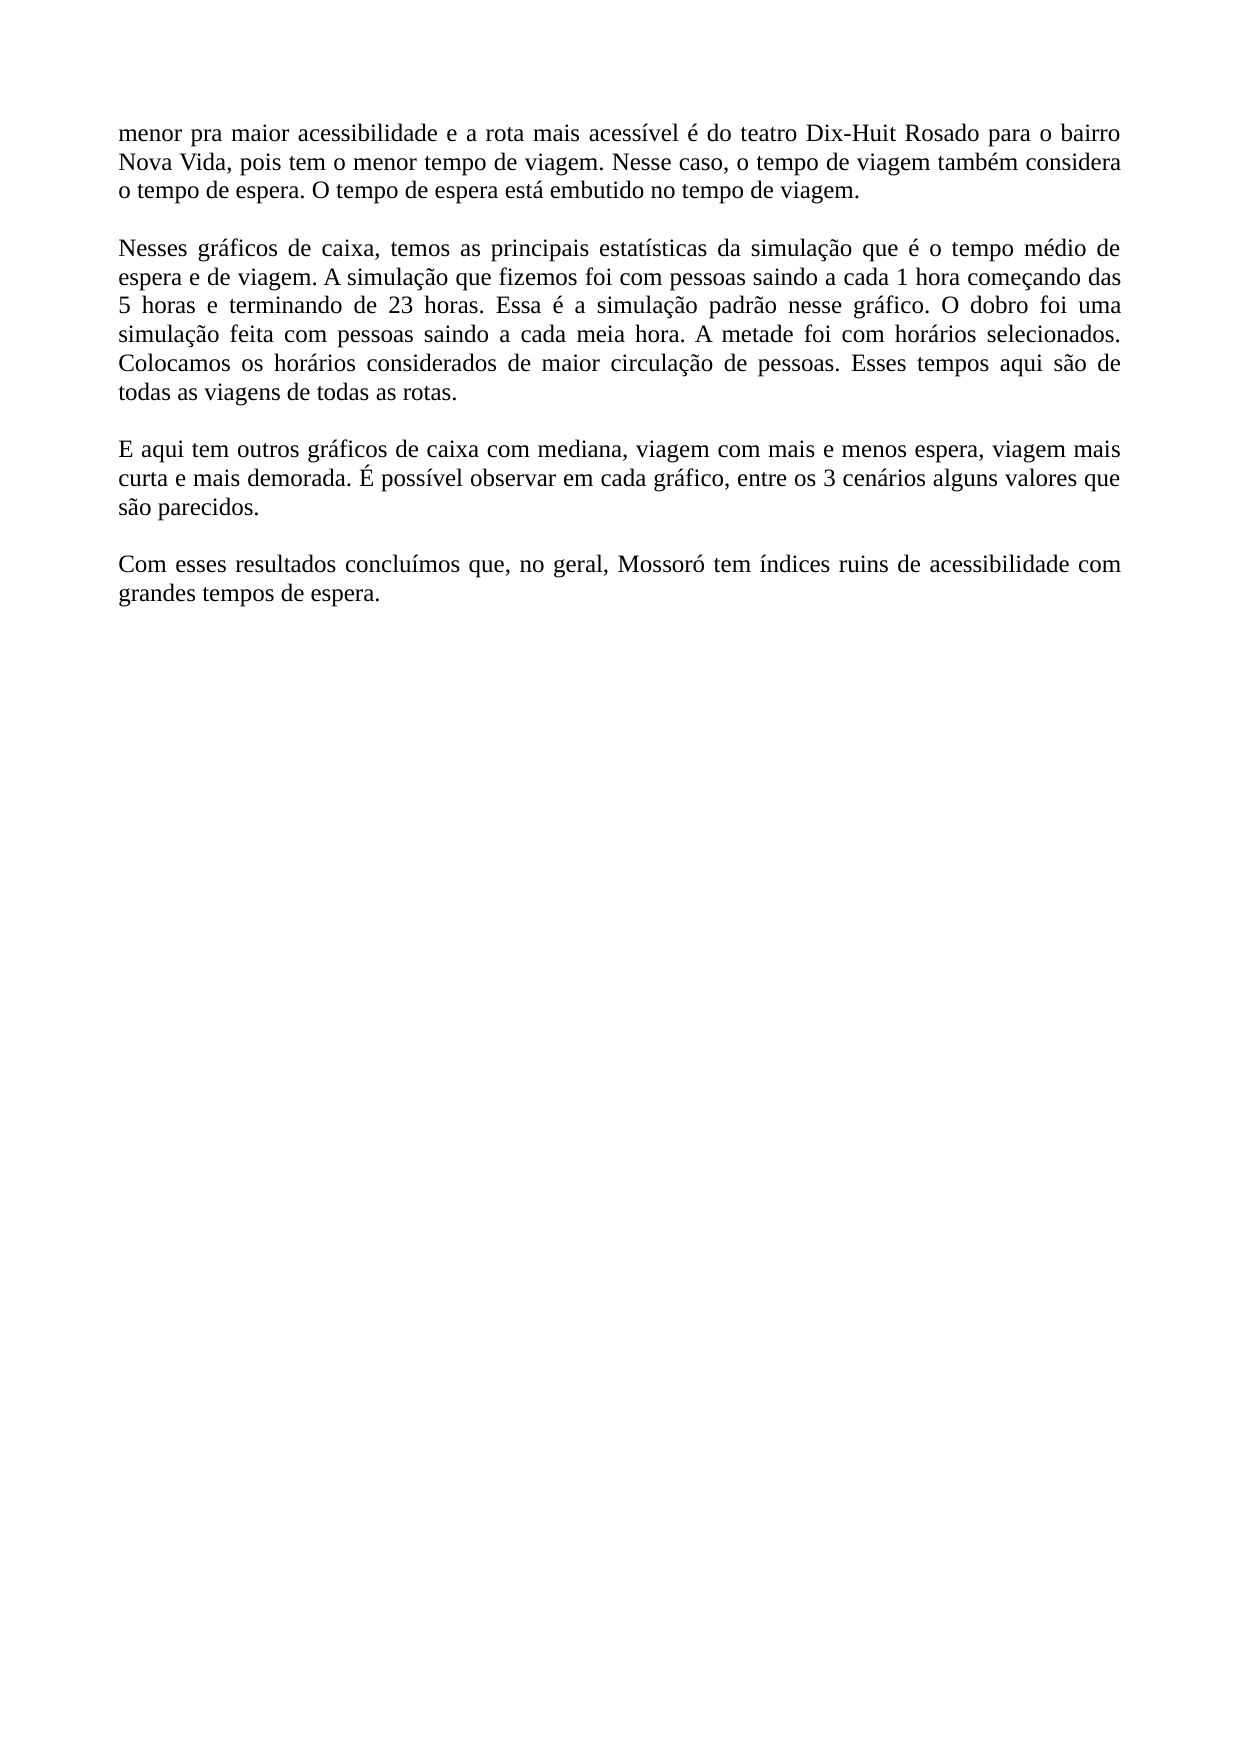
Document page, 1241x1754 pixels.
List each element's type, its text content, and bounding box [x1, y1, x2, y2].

text Com esses resultados concluímos que, no geral, Mossoró tem índices ruins de acessibilidade com grandes tempos de espera. [118, 549, 1122, 607]
text E aqui tem outros gráficos de caixa com mediana, viagem com mais e menos espera, viagem mais curta e mais demorada. É possível observar em cada gráfico, entre os 3 cenários alguns valores que são parecidos. [118, 434, 1122, 521]
text menor pra maior acessibilidade e a rota mais acessível é do teatro Dix-Huit Rosado para o bairro Nova Vida, pois tem o menor tempo de viagem. Nesse caso, o tempo de viagem também considera o tempo de espera. O tempo de espera está embutido no tempo de viagem. [118, 118, 1122, 204]
text Nesses gráficos de caixa, temos as principais estatísticas da simulação que é o tempo médio de espera e de viagem. A simulação que fizemos foi com pessoas saindo a cada 1 hora começando das 5 horas e terminando de 23 horas. Essa é a simulação padrão nesse gráfico. O dobro foi uma simulação feita com pessoas saindo a cada meia hora. A metade foi com horários selecionados. Colocamos os horários considerados de maior circulação de pessoas. Esses tempos aqui são de todas as viagens de todas as rotas. [118, 233, 1122, 406]
